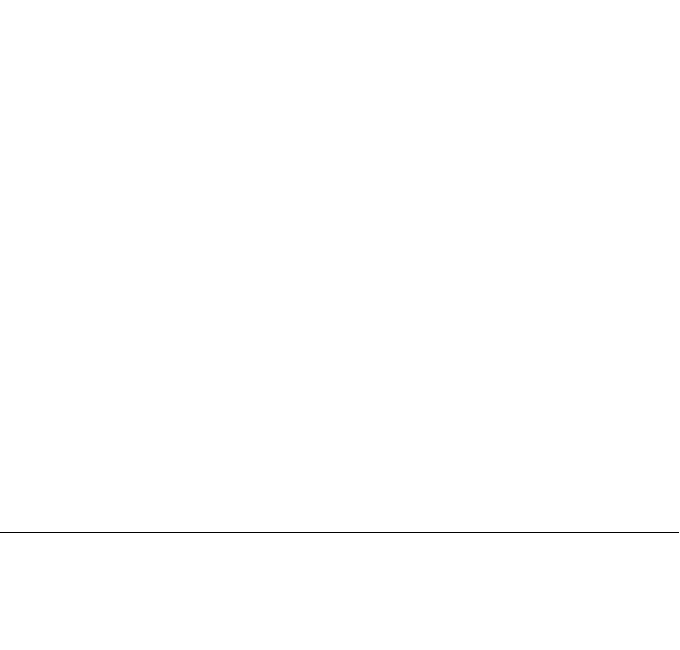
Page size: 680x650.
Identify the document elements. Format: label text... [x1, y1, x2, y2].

table_cell [508, 59, 679, 531]
table_cell <load(record, 'order_ref').split('|')[-1]> [0, 533, 508, 649]
table_cell <load(record, 'line', mode='string', position=1)> <load(record, 'line')> <load(record, 'period', mode='string', position=1)> <load(record, 'period')> <load(record, 'counter_pack_total', counter=counter)> [508, 533, 679, 649]
table_cell <for each="counter in range(0, 1 if data.get('demo_mode', False) else (load(record, 'counter') or 1))"> [0, 30, 679, 59]
table_header <for each="record in get_report_label(data)"> [0, 0, 679, 29]
table_cell <load(record, 'code', mode='string', position=1)> <load(record, 'code')> <load(record, 'frame', mode='string', position=1)> <load(record, 'frame').split('-')[-1]> <load(record, 'fabric', mode='string', position=1)> <load(record, 'fabric').split('-')[-1]> <load(record, 'q_x_pack', mode='string', position=1)> <load(record, 'q_x_pack')> <load(record, 'order_ref', mode='string', position=1)><load(record, 'order_ref').split('|')[0]> [0, 59, 508, 531]
